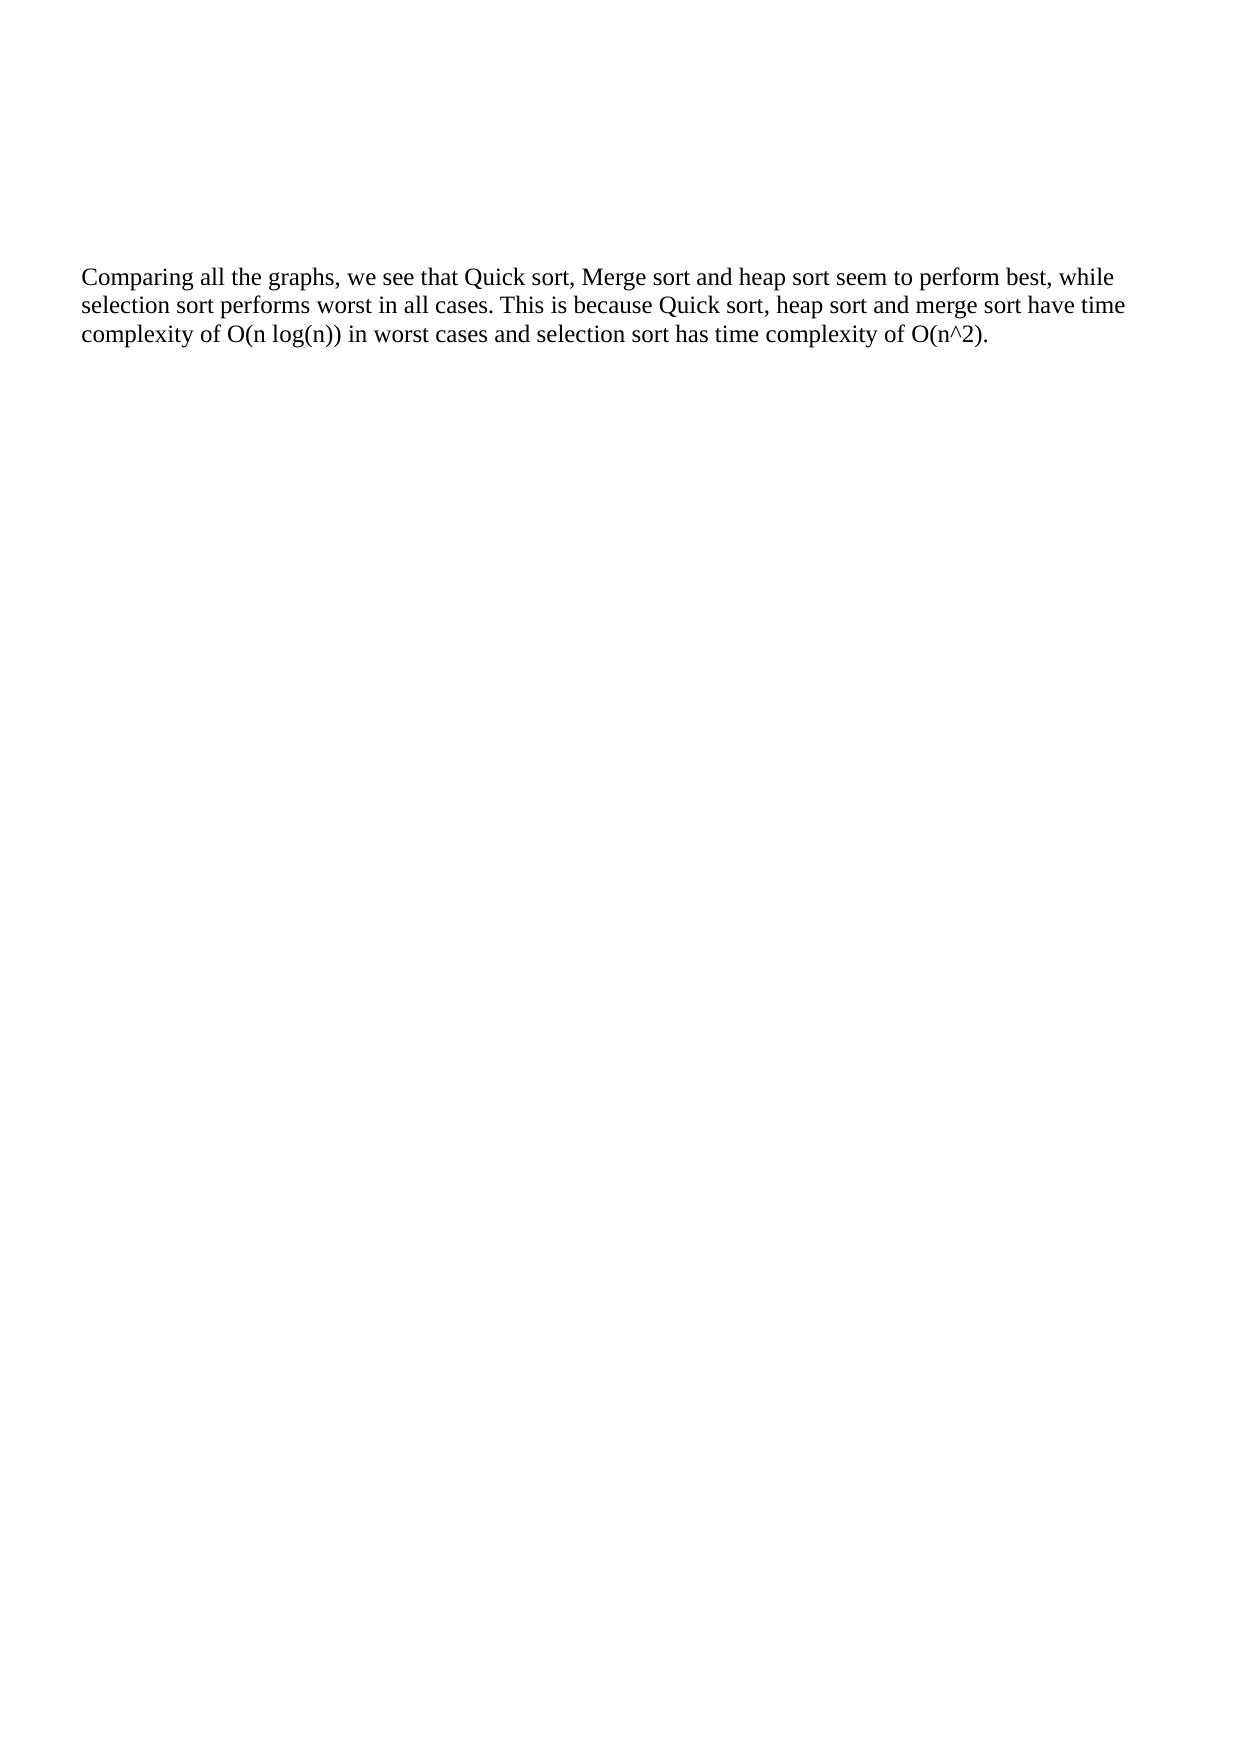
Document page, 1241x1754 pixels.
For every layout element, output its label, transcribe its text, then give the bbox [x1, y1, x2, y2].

text Comparing all the graphs, we see that Quick sort, Merge sort and heap sort seem to perform best, while selection sort performs worst in all cases. This is because Quick sort, heap sort and merge sort have time complexity of O(n log(n)) in worst cases and selection sort has time complexity of O(n^2). [81, 262, 1187, 348]
